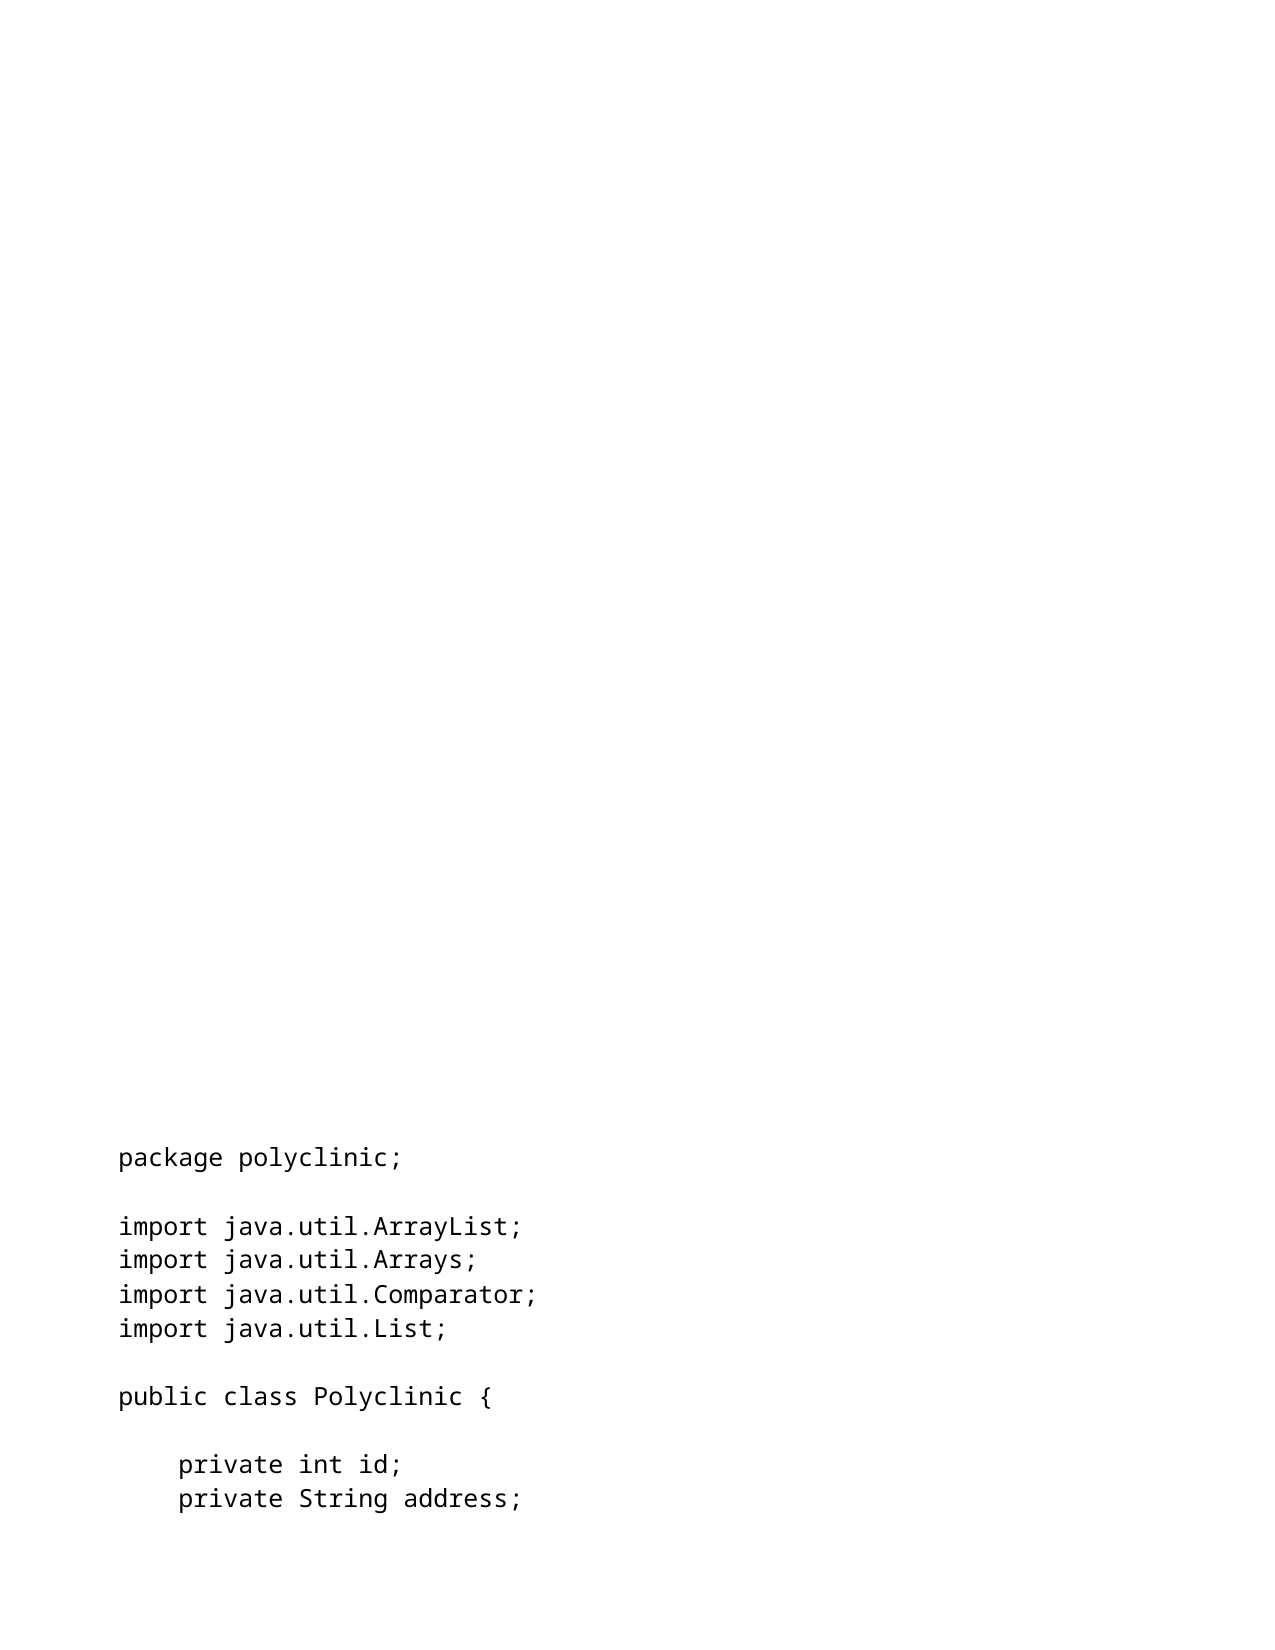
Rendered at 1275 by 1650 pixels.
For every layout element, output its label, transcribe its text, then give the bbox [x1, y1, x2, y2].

text import java.util.Comparator; [118, 1276, 1157, 1310]
text private String address; [118, 1481, 1157, 1515]
text package polyclinic; [118, 1140, 1157, 1174]
text public class Polyclinic { [118, 1378, 1157, 1412]
text import java.util.ArrayList; [118, 1208, 1157, 1242]
text private int id; [118, 1447, 1157, 1481]
text import java.util.Arrays; [118, 1242, 1157, 1276]
text import java.util.List; [118, 1310, 1157, 1344]
